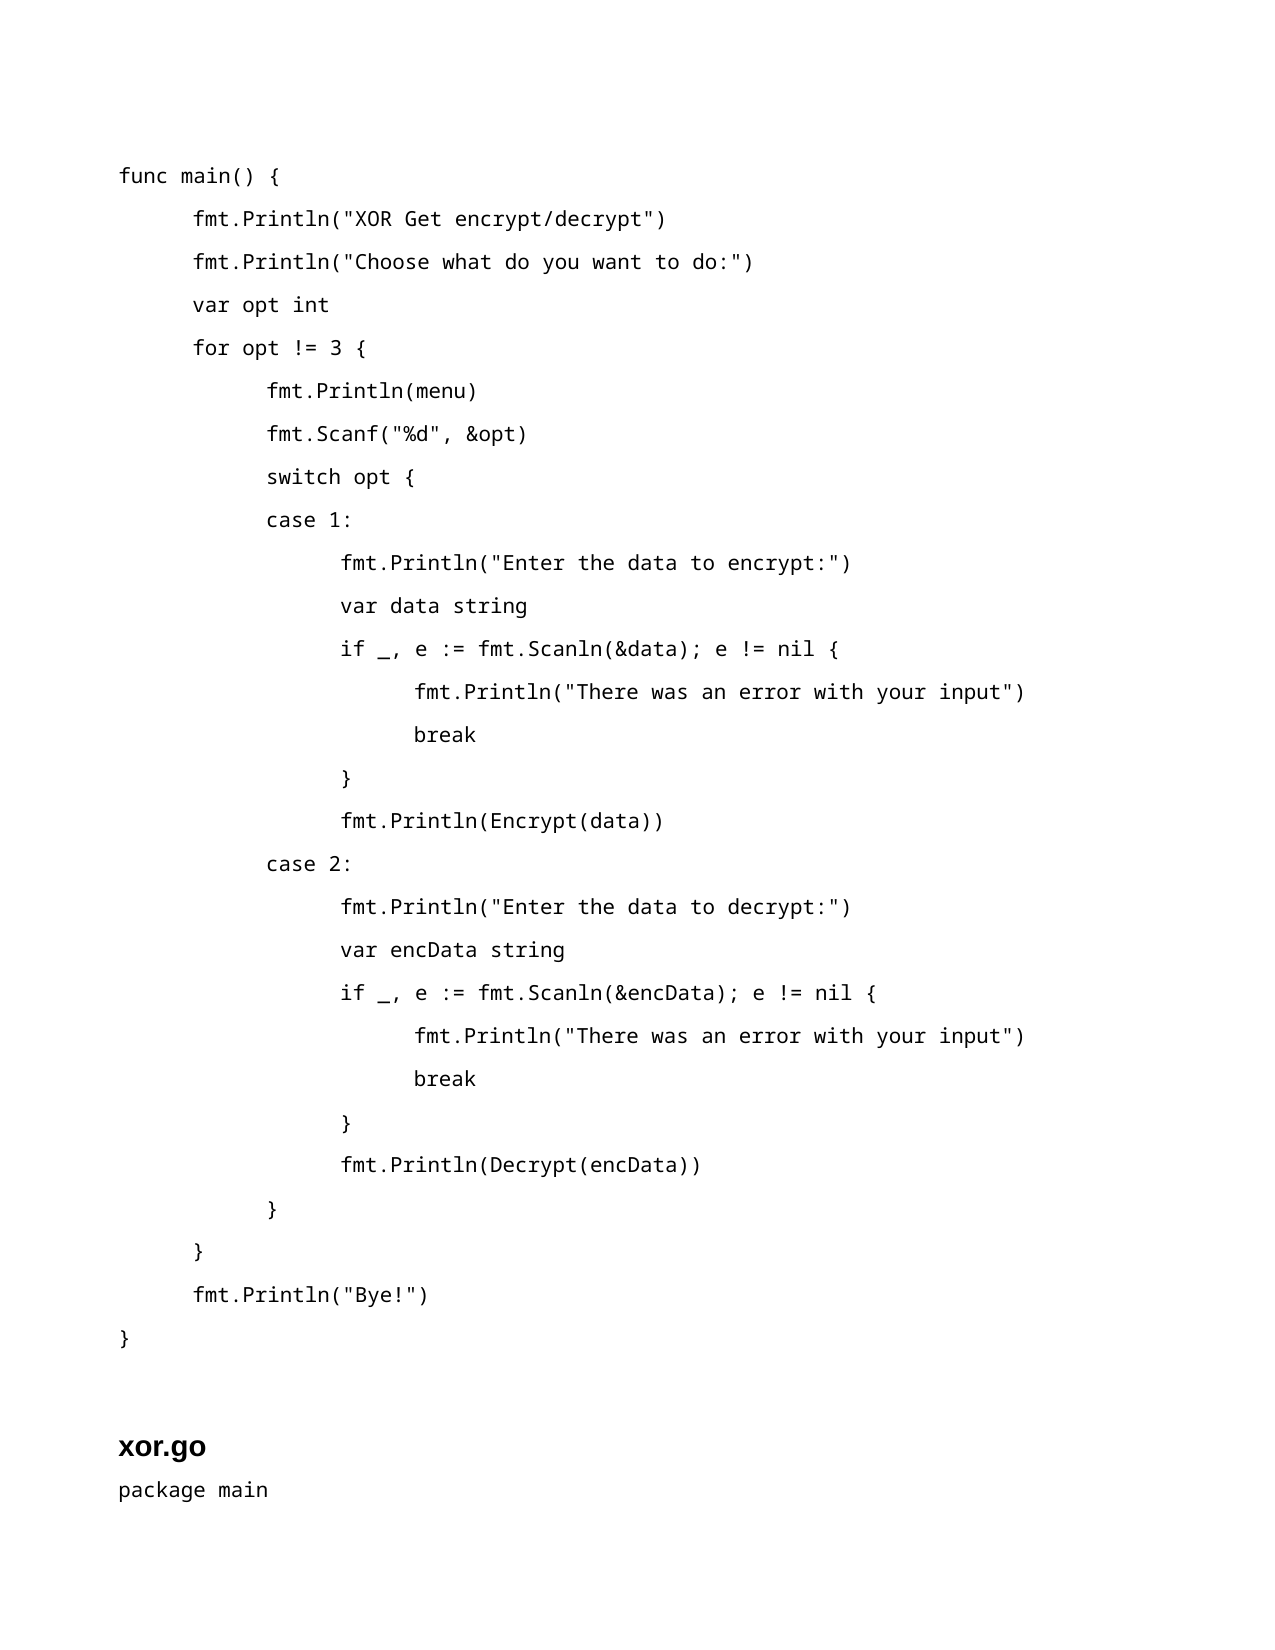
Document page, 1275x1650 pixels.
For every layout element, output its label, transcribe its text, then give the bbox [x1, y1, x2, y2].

text func main() { [118, 161, 1157, 189]
text fmt.Println("Bye!") [118, 1280, 1157, 1308]
text fmt.Println(menu) [118, 376, 1157, 405]
text if _, e := fmt.Scanln(&data); e != nil { [118, 634, 1157, 663]
text } [118, 1237, 1157, 1265]
text fmt.Println("Enter the data to encrypt:") [118, 548, 1157, 577]
text case 2: [118, 849, 1157, 878]
text } [118, 1194, 1157, 1222]
text case 1: [118, 505, 1157, 534]
text var encData string [118, 936, 1157, 964]
text } [118, 763, 1157, 792]
text fmt.Println("There was an error with your input") [118, 1022, 1157, 1050]
text for opt != 3 { [118, 333, 1157, 362]
text package main [118, 1475, 1157, 1504]
text fmt.Println("XOR Get encrypt/decrypt") [118, 204, 1157, 233]
text break [118, 1064, 1157, 1093]
text var data string [118, 591, 1157, 620]
text var opt int [118, 290, 1157, 319]
text fmt.Println("Enter the data to decrypt:") [118, 892, 1157, 921]
text } [118, 1108, 1157, 1136]
text if _, e := fmt.Scanln(&encData); e != nil { [118, 978, 1157, 1007]
text fmt.Println("Choose what do you want to do:") [118, 247, 1157, 276]
text fmt.Println(Encrypt(data)) [118, 806, 1157, 835]
subtitle xor.go [118, 1429, 1157, 1463]
text } [118, 1323, 1157, 1351]
text fmt.Println(Decrypt(encData)) [118, 1151, 1157, 1179]
text break [118, 720, 1157, 749]
text fmt.Println("There was an error with your input") [118, 677, 1157, 706]
text switch opt { [118, 462, 1157, 491]
text fmt.Scanf("%d", &opt) [118, 419, 1157, 448]
